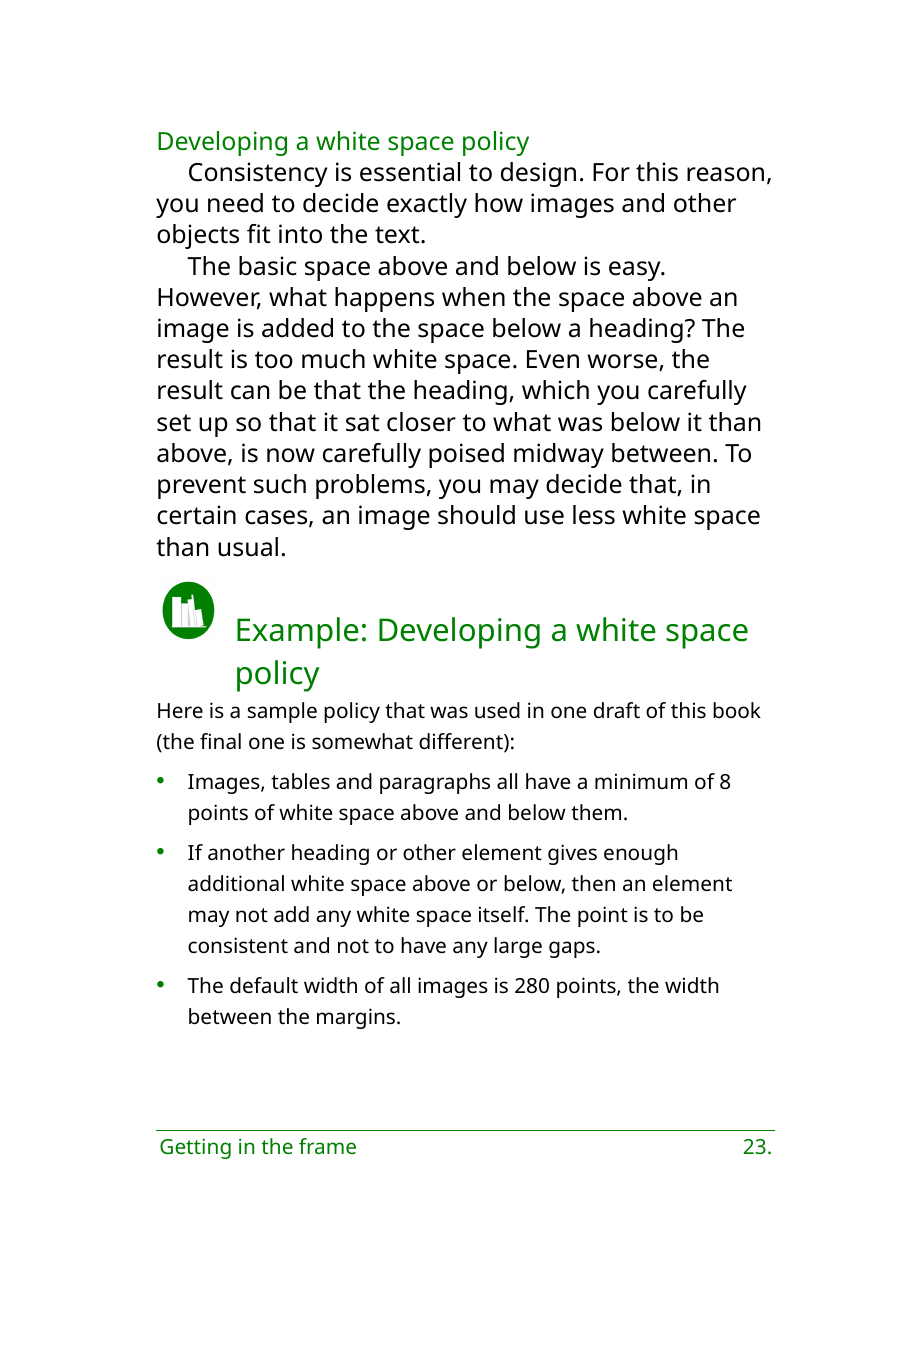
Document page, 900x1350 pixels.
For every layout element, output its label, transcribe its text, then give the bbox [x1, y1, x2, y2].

text Here is a sample policy that was used in one draft of this book (the final one is somewhat different): [156, 693, 775, 756]
subtitle Developing a white space policy [156, 125, 775, 156]
picture [157, 579, 220, 642]
text Consistency is essential to design. For this reason, you need to decide exactly how images and other objects fit into the text. [156, 156, 775, 250]
list If another heading or other element gives enough additional white space above or below, then an element may not add any white space itself. The point is to be consistent and not to have any large gaps. [156, 835, 775, 960]
list Images, tables and paragraphs all have a minimum of 8 points of white space above and below them. [156, 764, 775, 827]
subtitle Example: Developing a white space policy [156, 578, 775, 693]
text The basic space above and below is easy. However, what happens when the space above an image is added to the space below a heading? The result is too much white space. Even worse, the result can be that the heading, which you carefully set up so that it sat closer to what was below it than above, is now carefully poised midway between. To prevent such problems, you may decide that, in certain cases, an image should use less white space than usual. [156, 250, 775, 562]
list The default width of all images is 280 points, the width between the margins. [156, 968, 775, 1031]
